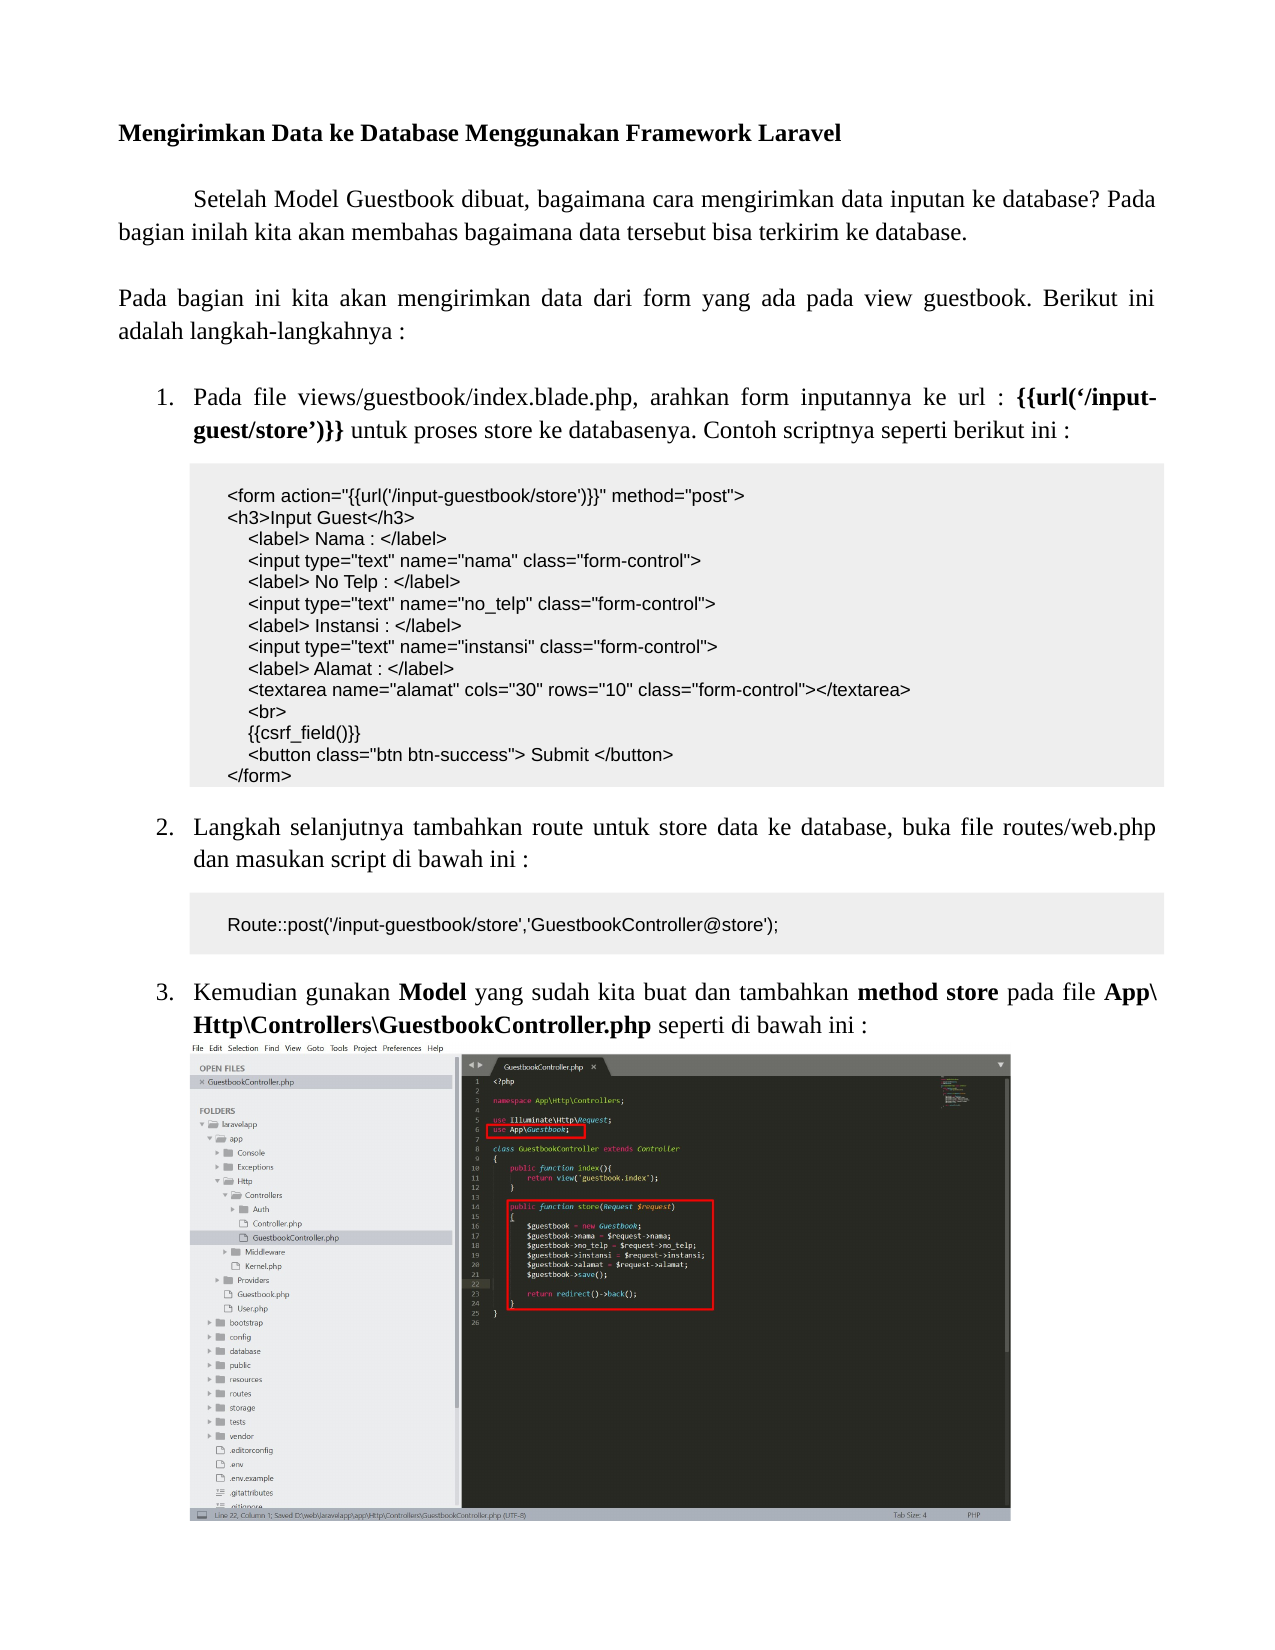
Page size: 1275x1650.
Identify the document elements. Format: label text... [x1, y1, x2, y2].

text Setelah Model Guestbook dibuat, bagaimana cara mengirimkan data inputan ke database? Pada bagian inilah kita akan membahas bagaimana data tersebut bisa terkirim ke database. [118, 184, 1157, 246]
text Mengirimkan Data ke Database Menggunakan Framework Laravel [118, 118, 1157, 147]
text Pada bagian ini kita akan mengirimkan data dari form yang ada pada view guestbook. Berikut ini adalah langkah-langkahnya : [118, 283, 1157, 345]
list Kemudian gunakan Model yang sudah kita buat dan tambahkan method store pada file App\Http\Controllers\GuestbookController.php seperti di bawah ini : [156, 977, 1157, 1038]
list Langkah selanjutnya tambahkan route untuk store data ke database, buka file routes/web.php dan masukan script di bawah ini : [156, 812, 1157, 873]
picture [189, 1042, 1011, 1521]
list Pada file views/guestbook/index.blade.php, arahkan form inputannya ke url : {{url(‘/input-guest/store’)}} untuk proses store ke databasenya. Contoh scriptnya seperti berikut ini : [156, 382, 1157, 444]
